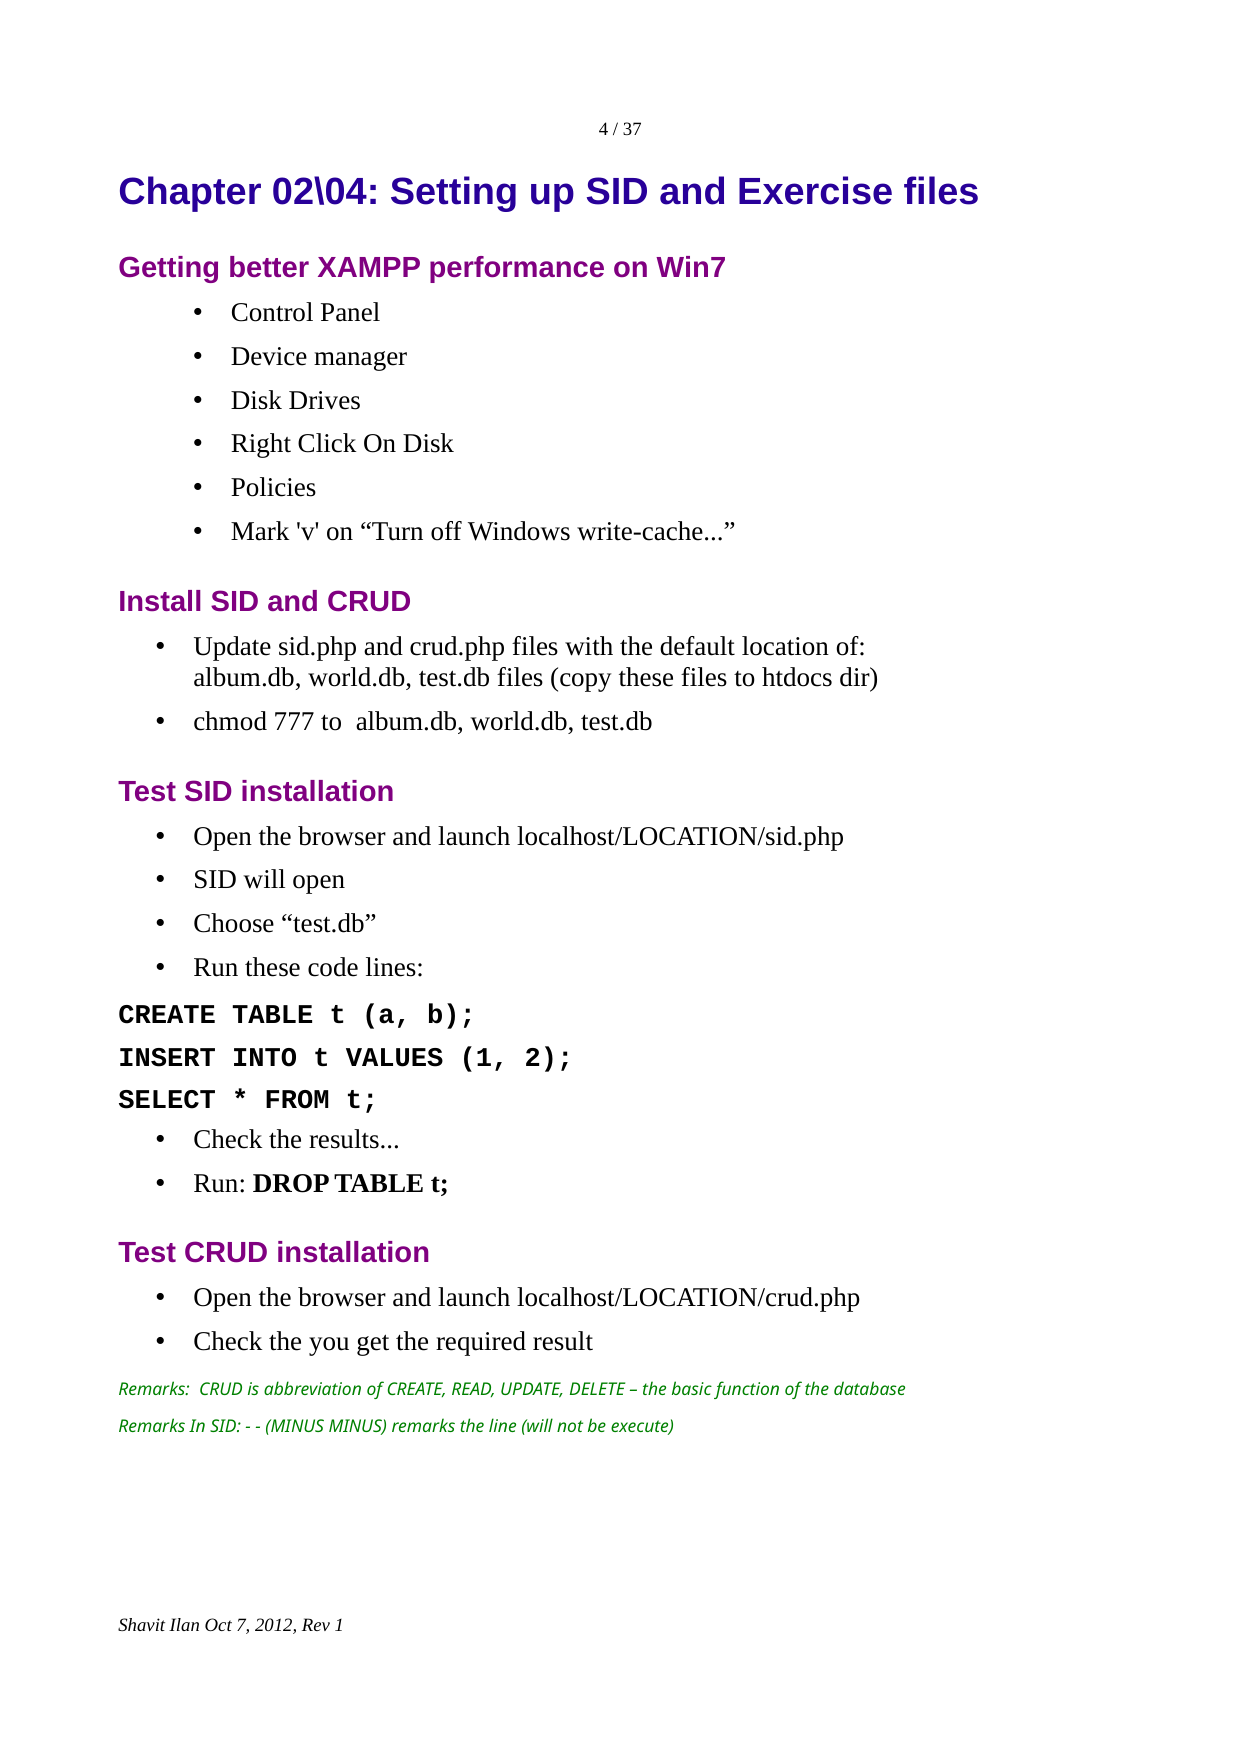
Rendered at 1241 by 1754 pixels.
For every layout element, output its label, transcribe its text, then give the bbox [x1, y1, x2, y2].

subtitle Test CRUD installation [118, 1236, 1122, 1269]
subtitle Install SID and CRUD [118, 584, 1122, 617]
list Open the browser and launch localhost/LOCATION/crud.php [156, 1282, 1122, 1313]
subtitle INSERT INTO t VALUES (1, 2); [118, 1043, 1122, 1074]
list Update sid.php and crud.php files with the default location of: album.db, world.db, test.db files (copy these files to htdocs dir) [156, 630, 1122, 692]
subtitle Test SID installation [118, 773, 1122, 807]
list Right Click On Disk [193, 428, 1122, 459]
subtitle Remarks In SID: - - (MINUS MINUS) remarks the line (will not be execute) [118, 1414, 1122, 1462]
list Check the you get the required result [156, 1325, 1122, 1357]
list Disk Drives [193, 384, 1122, 415]
list Device manager [193, 340, 1122, 371]
subtitle Getting better XAMPP performance on Win7 [118, 250, 1122, 284]
subtitle CREATE TABLE t (a, b); [118, 1001, 1122, 1031]
subtitle SELECT * FROM t; [118, 1086, 1122, 1117]
list Run these code lines: [156, 951, 1122, 982]
subtitle Chapter 02\04: Setting up SID and Exercise files [118, 169, 1122, 213]
list Open the browser and launch localhost/LOCATION/sid.php [156, 819, 1122, 851]
list Choose “test.db” [156, 907, 1122, 938]
list Run: DROP TABLE t; [156, 1167, 1122, 1198]
list chmod 777 to album.db, world.db, test.db [156, 705, 1122, 736]
list Control Panel [193, 296, 1122, 328]
subtitle Remarks: CRUD is abbreviation of CREATE, READ, UPDATE, DELETE – the basic function of the database [118, 1377, 1122, 1400]
list SID will open [156, 863, 1122, 894]
list Policies [193, 471, 1122, 503]
list Check the results... [156, 1123, 1122, 1154]
list Mark 'v' on “Turn off Windows write-cache...” [193, 515, 1122, 546]
